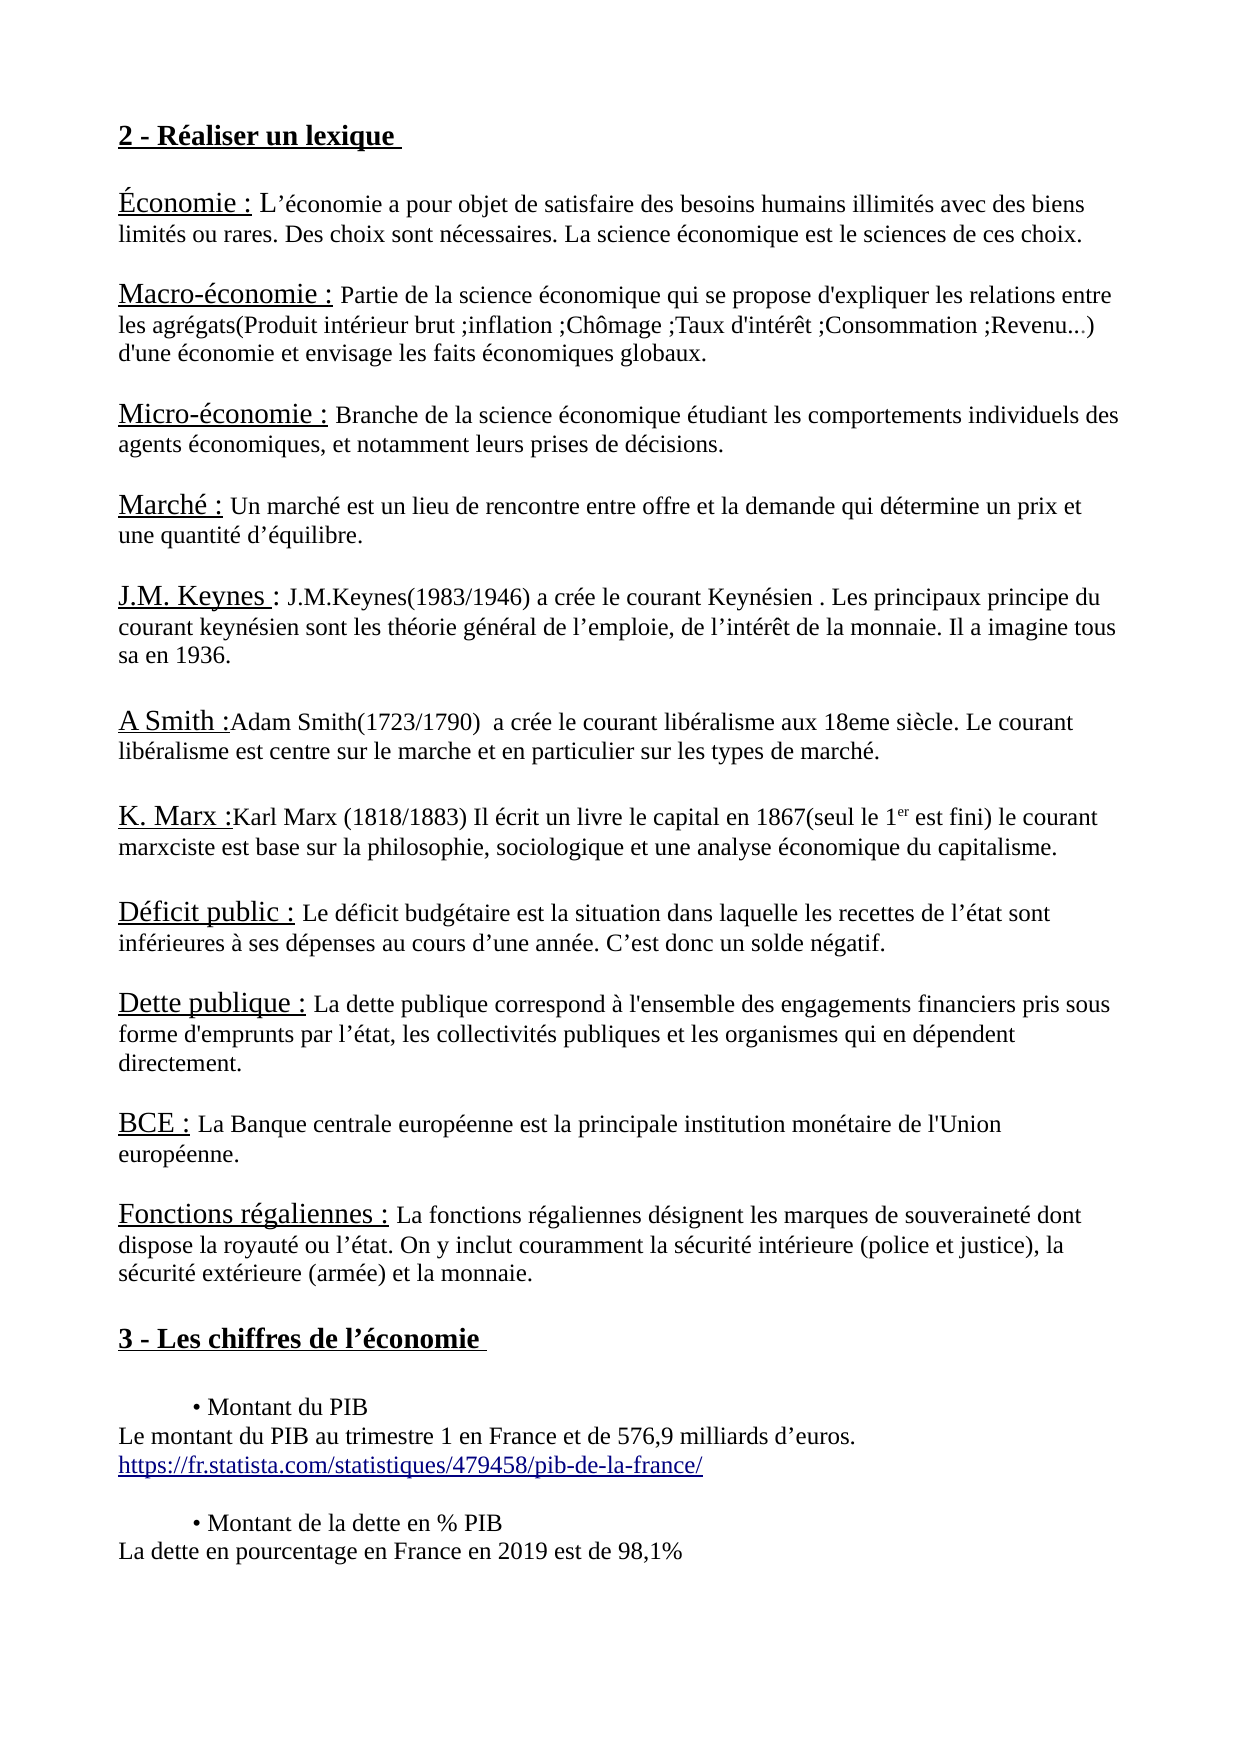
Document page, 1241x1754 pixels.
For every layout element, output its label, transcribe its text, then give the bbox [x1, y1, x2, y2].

text Marché : Un marché est un lieu de rencontre entre offre et la demande qui détermine un prix et une quantité d’équilibre. [118, 487, 1122, 549]
text Macro-économie : Partie de la science économique qui se propose d'expliquer les relations entre les agrégats(Produit intérieur brut ;inflation ;Chômage ;Taux d'intérêt ;Consommation ;Revenu...) d'une économie et envisage les faits économiques globaux. [118, 276, 1122, 367]
text Économie : L’économie a pour objet de satisfaire des besoins humains illimités avec des biens limités ou rares. Des choix sont nécessaires. La science économique est le sciences de ces choix. [118, 185, 1122, 247]
text J.M. Keynes : J.M.Keynes(1983/1946) a crée le courant Keynésien . Les principaux principe du courant keynésien sont les théorie général de l’emploie, de l’intérêt de la monnaie. Il a imagine tous sa en 1936. [118, 578, 1122, 669]
text Dette publique : La dette publique correspond à l'ensemble des engagements financiers pris sous forme d'emprunts par l’état, les collectivités publiques et les organismes qui en dépendent directement. [118, 985, 1122, 1076]
text Fonctions régaliennes : La fonctions régaliennes désignent les marques de souveraineté dont dispose la royauté ou l’état. On y inclut couramment la sécurité intérieure (police et justice), la sécurité extérieure (armée) et la monnaie. [118, 1196, 1122, 1287]
text • Montant de la dette en % PIB [118, 1508, 1122, 1536]
text https://fr.statista.com/statistiques/479458/pib-de-la-france/ [118, 1450, 1122, 1479]
text 3 - Les chiffres de l’économie [118, 1321, 1122, 1354]
text La dette en pourcentage en France en 2019 est de 98,1% [118, 1536, 1122, 1565]
text Déficit public : Le déficit budgétaire est la situation dans laquelle les recettes de l’état sont inférieures à ses dépenses au cours d’une année. C’est donc un solde négatif. [118, 894, 1122, 957]
text • Montant du PIB [118, 1388, 1122, 1421]
text Micro-économie : Branche de la science économique étudiant les comportements individuels des agents économiques, et notamment leurs prises de décisions. [118, 396, 1122, 458]
text K. Marx :Karl Marx (1818/1883) Il écrit un livre le capital en 1867(seul le 1er est fini) le courant marxciste est base sur la philosophie, sociologique et une analyse économique du capitalisme. [118, 798, 1122, 861]
text Le montant du PIB au trimestre 1 en France et de 576,9 milliards d’euros. [118, 1421, 1122, 1450]
text 2 - Réaliser un lexique [118, 118, 1122, 152]
text A Smith :Adam Smith(1723/1790) a crée le courant libéralisme aux 18eme siècle. Le courant libéralisme est centre sur le marche et en particulier sur les types de marché. [118, 703, 1122, 765]
text BCE : La Banque centrale européenne est la principale institution monétaire de l'Union européenne. [118, 1105, 1122, 1167]
